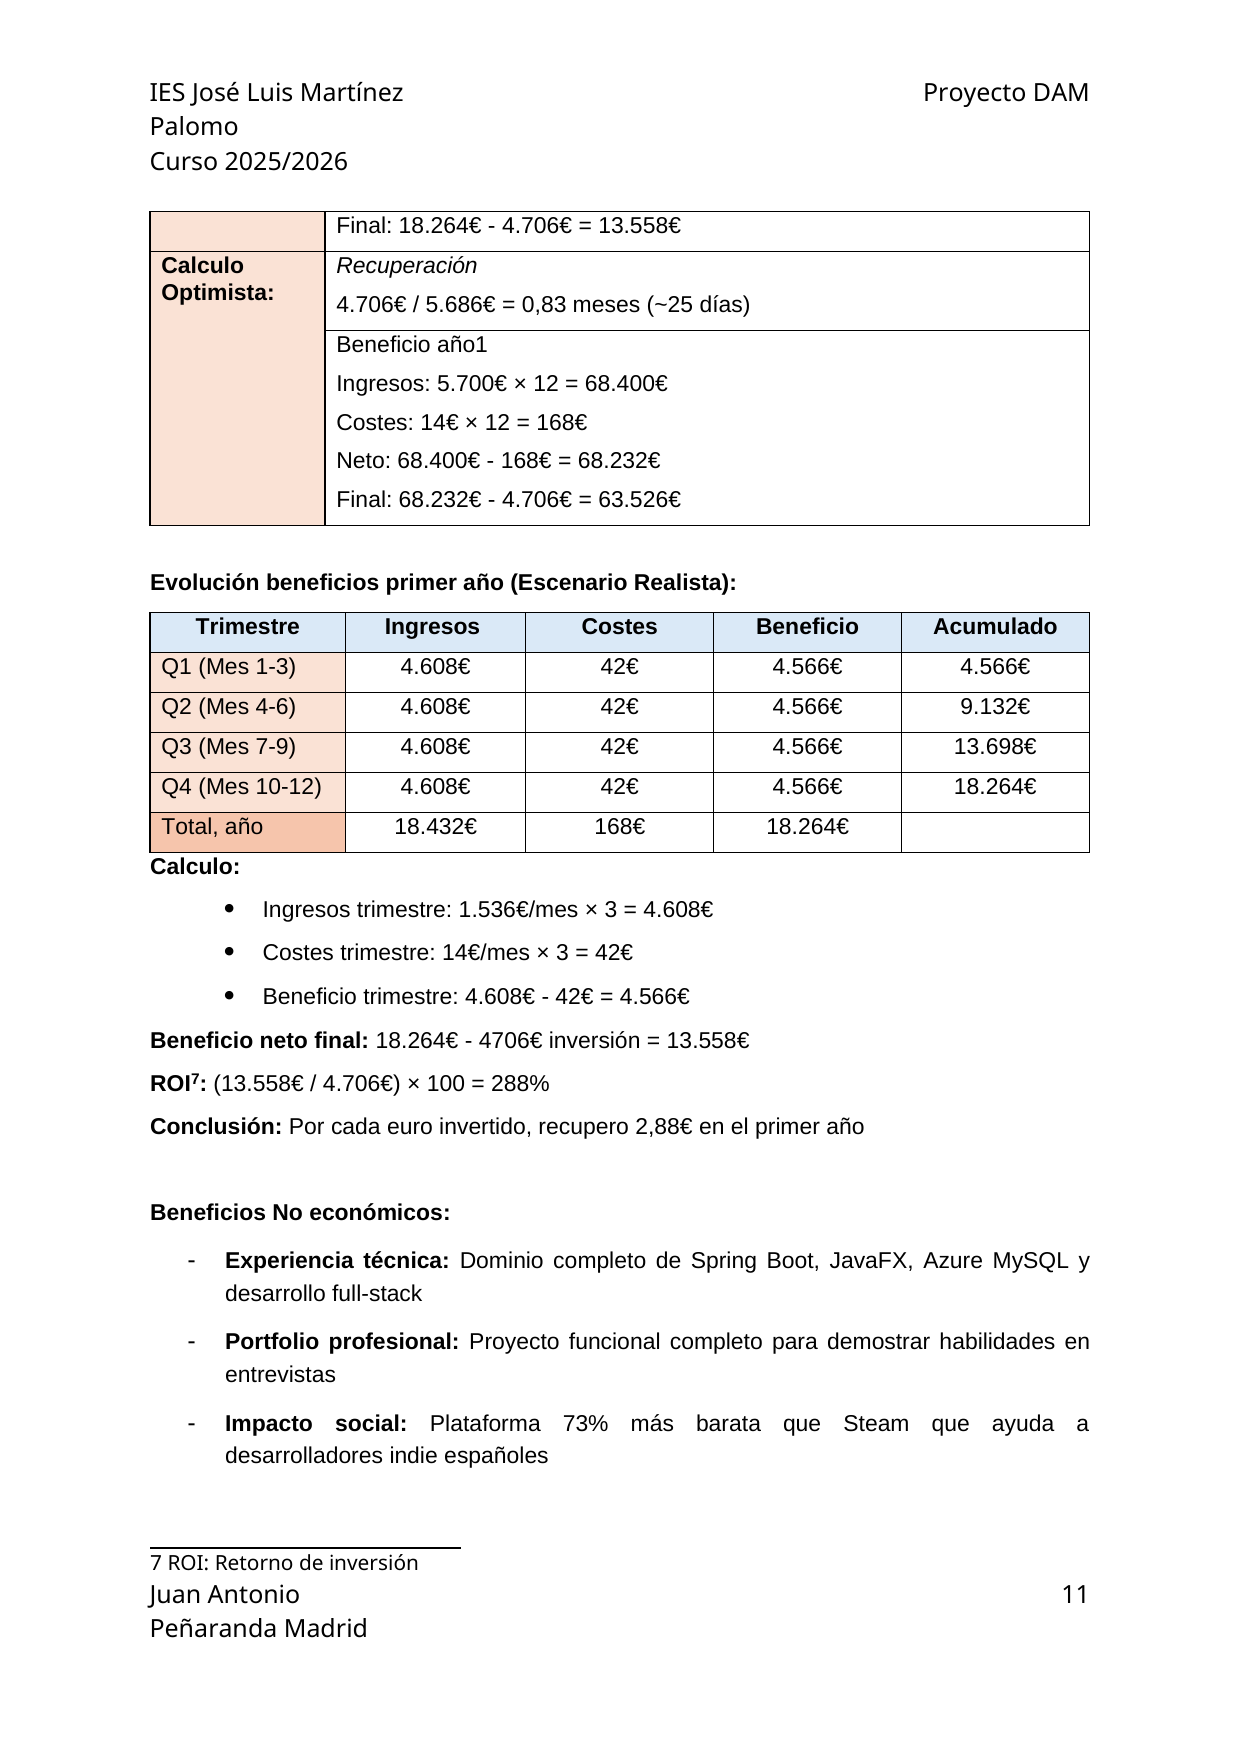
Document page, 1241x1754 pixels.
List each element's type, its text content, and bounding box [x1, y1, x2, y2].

table_cell 4.566€ [714, 653, 901, 692]
table_cell 42€ [526, 733, 713, 772]
table_cell 4.566€ [714, 693, 901, 732]
text ROI: Retorno de inversión [150, 1548, 1090, 1577]
text Evolución beneficios primer año (Escenario Realista): [150, 569, 1090, 596]
text Conclusión: Por cada euro invertido, recupero 2,88€ en el primer año [150, 1113, 1090, 1139]
table_cell 4.608€ [346, 693, 525, 732]
table_cell Total, año [151, 813, 345, 852]
table_header Costes [526, 613, 713, 652]
table_cell Q2 (Mes 4-6) [151, 693, 345, 732]
table_cell 9.132€ [902, 693, 1089, 732]
table_cell Calculo Optimista: [151, 252, 324, 525]
table_cell 13.698€ [902, 733, 1089, 772]
list Ingresos trimestre: 1.536€/mes × 3 = 4.608€ [225, 896, 1090, 923]
table_cell 42€ [526, 693, 713, 732]
table_cell 4.566€ [714, 733, 901, 772]
text ROI: (13.558€ / 4.706€) × 100 = 288% [150, 1070, 1090, 1096]
table_cell [902, 813, 1089, 852]
table_cell 18.264€ [902, 773, 1089, 812]
table_cell Final: 18.264€ - 4.706€ = 13.558€ [326, 212, 1089, 251]
text Calculo: [150, 853, 1090, 879]
table_cell 4.566€ [902, 653, 1089, 692]
table_header Trimestre [151, 613, 345, 652]
table_cell 4.566€ [714, 773, 901, 812]
list Portfolio profesional: Proyecto funcional completo para demostrar habilidades en entrevistas [187, 1323, 1090, 1388]
text Beneficios No económicos: [150, 1199, 1090, 1225]
list Experiencia técnica: Dominio completo de Spring Boot, JavaFX, Azure MySQL y desarrollo full-stack [187, 1242, 1090, 1306]
list Costes trimestre: 14€/mes × 3 = 42€ [225, 939, 1090, 966]
table_header Ingresos [346, 613, 525, 652]
table_cell Q1 (Mes 1-3) [151, 653, 345, 692]
table_header Beneficio [714, 613, 901, 652]
table_cell 42€ [526, 773, 713, 812]
table_cell Q3 (Mes 7-9) [151, 733, 345, 772]
table_cell Beneficio año1 Ingresos: 5.700€ × 12 = 68.400€ Costes: 14€ × 12 = 168€ Neto: 68.400€ - 168€ = 68.232€ Final: 68.232€ - 4.706€ = 63.526€ [326, 331, 1089, 525]
table_cell 18.432€ [346, 813, 525, 852]
table_cell Recuperación 4.706€ / 5.686€ = 0,83 meses (~25 días) [326, 252, 1089, 330]
table_cell 4.608€ [346, 653, 525, 692]
table_cell 4.608€ [346, 733, 525, 772]
text Beneficio neto final: 18.264€ - 4706€ inversión = 13.558€ [150, 1027, 1090, 1053]
list Impacto social: Plataforma 73% más barata que Steam que ayuda a desarrolladores indie españoles [187, 1404, 1090, 1469]
table_cell 4.608€ [346, 773, 525, 812]
table_cell 18.264€ [714, 813, 901, 852]
table_cell Q4 (Mes 10-12) [151, 773, 345, 812]
list Beneficio trimestre: 4.608€ - 42€ = 4.566€ [225, 983, 1090, 1010]
table_cell 168€ [526, 813, 713, 852]
table_header Acumulado [902, 613, 1089, 652]
table_cell 42€ [526, 653, 713, 692]
